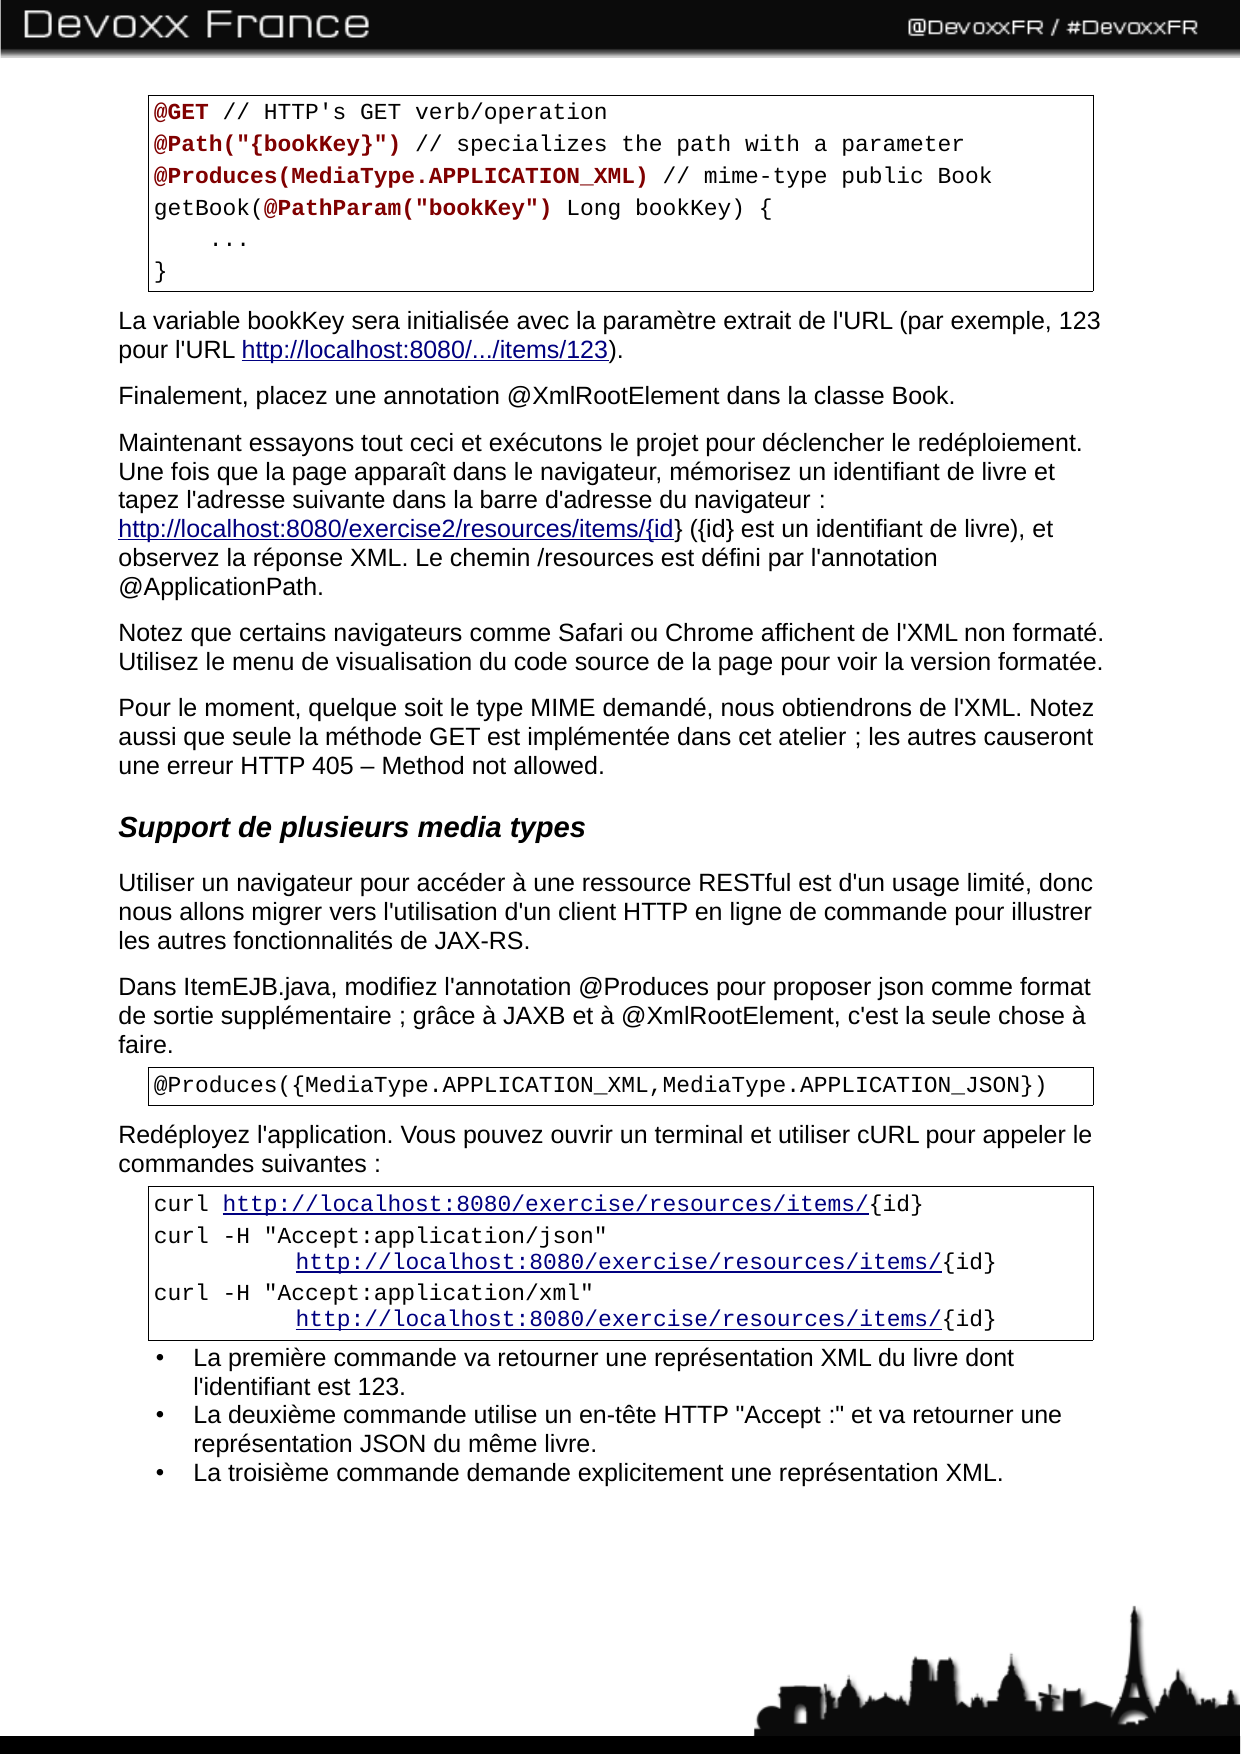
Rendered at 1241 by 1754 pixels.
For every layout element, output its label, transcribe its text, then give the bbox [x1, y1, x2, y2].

text Pour le moment, quelque soit le type MIME demandé, nous obtiendrons de l'XML. Notez aussi que seule la méthode GET est implémentée dans cet atelier ; les autres causeront une erreur HTTP 405 – Method not allowed. [118, 693, 1122, 779]
text @Produces({MediaType.APPLICATION_XML,MediaType.APPLICATION_JSON}) [149, 1068, 1093, 1105]
text Maintenant essayons tout ceci et exécutons le projet pour déclencher le redéploiement. Une fois que la page apparaît dans le navigateur, mémorisez un identifiant de livre et tapez l'adresse suivante dans la barre d'adresse du navigateur : http://localhost:8080/exercise2/resources/items/{id} ({id} est un identifiant de livre), et observez la réponse XML. Le chemin /resources est défini par l'annotation @ApplicationPath. [118, 428, 1122, 600]
list La troisième commande demande explicitement une représentation XML. [156, 1458, 1122, 1487]
text curl http://localhost:8080/exercise/resources/items/{id} [149, 1187, 1093, 1218]
text Notez que certains navigateurs comme Safari ou Chrome affichent de l'XML non formaté. Utilisez le menu de visualisation du code source de la page pour voir la version formatée. [118, 618, 1122, 675]
text Utiliser un navigateur pour accéder à une ressource RESTful est d'un usage limité, donc nous allons migrer vers l'utilisation d'un client HTTP en ligne de commande pour illustrer les autres fonctionnalités de JAX-RS. [118, 868, 1122, 954]
text getBook(@PathParam("bookKey") Long bookKey) { [149, 190, 1093, 222]
text curl -H "Accept:application/xml" http://localhost:8080/exercise/resources/items/{id} [149, 1276, 1093, 1340]
picture [0, 0, 1240, 58]
text ... [149, 222, 1093, 253]
text @Path("{bookKey}") // specializes the path with a parameter [149, 126, 1093, 158]
text @Produces(MediaType.APPLICATION_XML) // mime-type public Book [149, 158, 1093, 190]
text @GET // HTTP's GET verb/operation [149, 96, 1093, 126]
list La première commande va retourner une représentation XML du livre dont l'identifiant est 123. [156, 1343, 1122, 1400]
text La variable bookKey sera initialisée avec la paramètre extrait de l'URL (par exemple, 123 pour l'URL http://localhost:8080/.../items/123). [118, 306, 1122, 363]
text Finalement, placez une annotation @XmlRootElement dans la classe Book. [118, 381, 1122, 410]
text Dans ItemEJB.java, modifiez l'annotation @Produces pour proposer json comme format de sortie supplémentaire ; grâce à JAXB et à @XmlRootElement, c'est la seule chose à faire. [118, 972, 1122, 1058]
subtitle Support de plusieurs media types [118, 810, 1122, 844]
text Redéployez l'application. Vous pouvez ouvrir un terminal et utiliser cURL pour appeler le commandes suivantes : [118, 1120, 1122, 1177]
picture [753, 1598, 1240, 1736]
list La deuxième commande utilise un en-tête HTTP "Accept :" et va retourner une représentation JSON du même livre. [156, 1400, 1122, 1458]
text curl -H "Accept:application/json" http://localhost:8080/exercise/resources/items/{id} [149, 1218, 1093, 1276]
text } [149, 253, 1093, 291]
